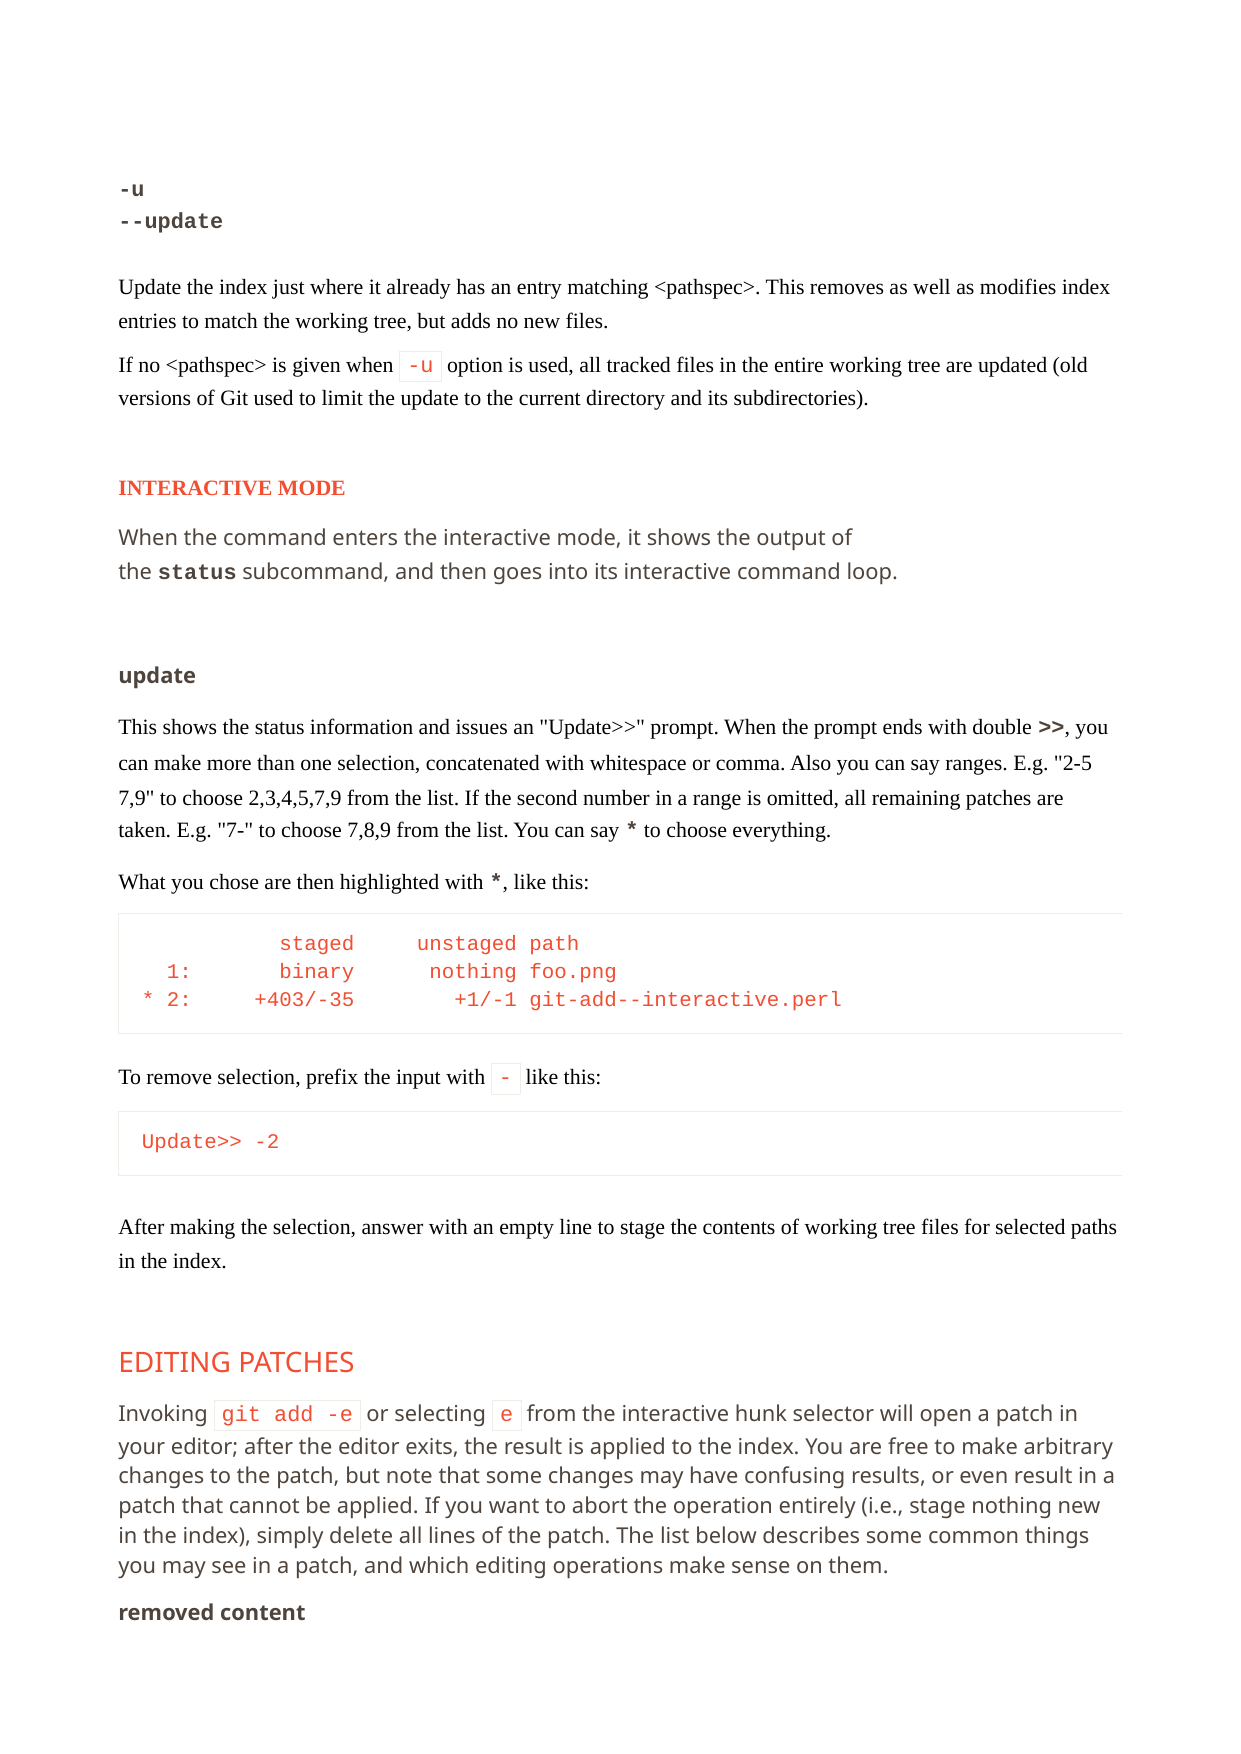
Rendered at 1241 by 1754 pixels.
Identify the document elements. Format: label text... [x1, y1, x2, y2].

text * 2: +403/-35 +1/-1 git-add--interactive.perl [119, 969, 1122, 1033]
subtitle EDITING PATCHES [118, 1342, 1122, 1380]
text Update>> -2 [119, 1112, 1122, 1175]
text What you chose are then highlighted with *, like this: [118, 861, 1122, 896]
text To remove selection, prefix the input with [118, 1063, 491, 1094]
subtitle INTERACTIVE MODE [118, 472, 1122, 500]
subtitle removed content [118, 1597, 1122, 1627]
text - like this: [521, 1063, 1122, 1094]
text After making the selection, answer with an empty line to stage the contents of working tree files for selected paths in the index. [118, 1204, 1122, 1273]
subtitle --update [118, 202, 1122, 235]
text Invoking git add -e or selecting e from the interactive hunk selector will open a patch in your editor; after the editor exits, the result is applied to the index. You are free to make arbitrary changes to the patch, but note that some changes may have confusing results, or even result in a patch that cannot be applied. If you want to abort the operation entirely (i.e., stage nothing new in the index), simply delete all lines of the patch. The list below describes some common things you may see in a patch, and which editing operations make sense on them. [118, 1398, 1122, 1579]
text 1: binary nothing foo.png [119, 941, 1122, 969]
text Update the index just where it already has an entry matching <pathspec>. This removes as well as modifies index entries to match the working tree, but adds no new files. [118, 265, 1122, 333]
text If no <pathspec> is given when -u option is used, all tracked files in the entire working tree are updated (old versions of Git used to limit the update to the current directory and its subdirectories). [118, 351, 1122, 410]
text staged unstaged path [119, 914, 1122, 941]
subtitle update [118, 655, 1122, 689]
subtitle -u [118, 170, 1122, 202]
text This shows the status information and issues an "Update>>" prompt. When the prompt ends with double >>, you can make more than one selection, concatenated with whitespace or comma. Also you can say ranges. E.g. "2-5 7,9" to choose 2,3,4,5,7,9 from the list. If the second number in a range is omitted, all remaining patches are taken. E.g. "7-" to choose 7,8,9 from the list. You can say * to choose everything. [118, 707, 1122, 844]
text When the command enters the interactive mode, it shows the output of the status subcommand, and then goes into its interactive command loop. [118, 517, 1122, 586]
